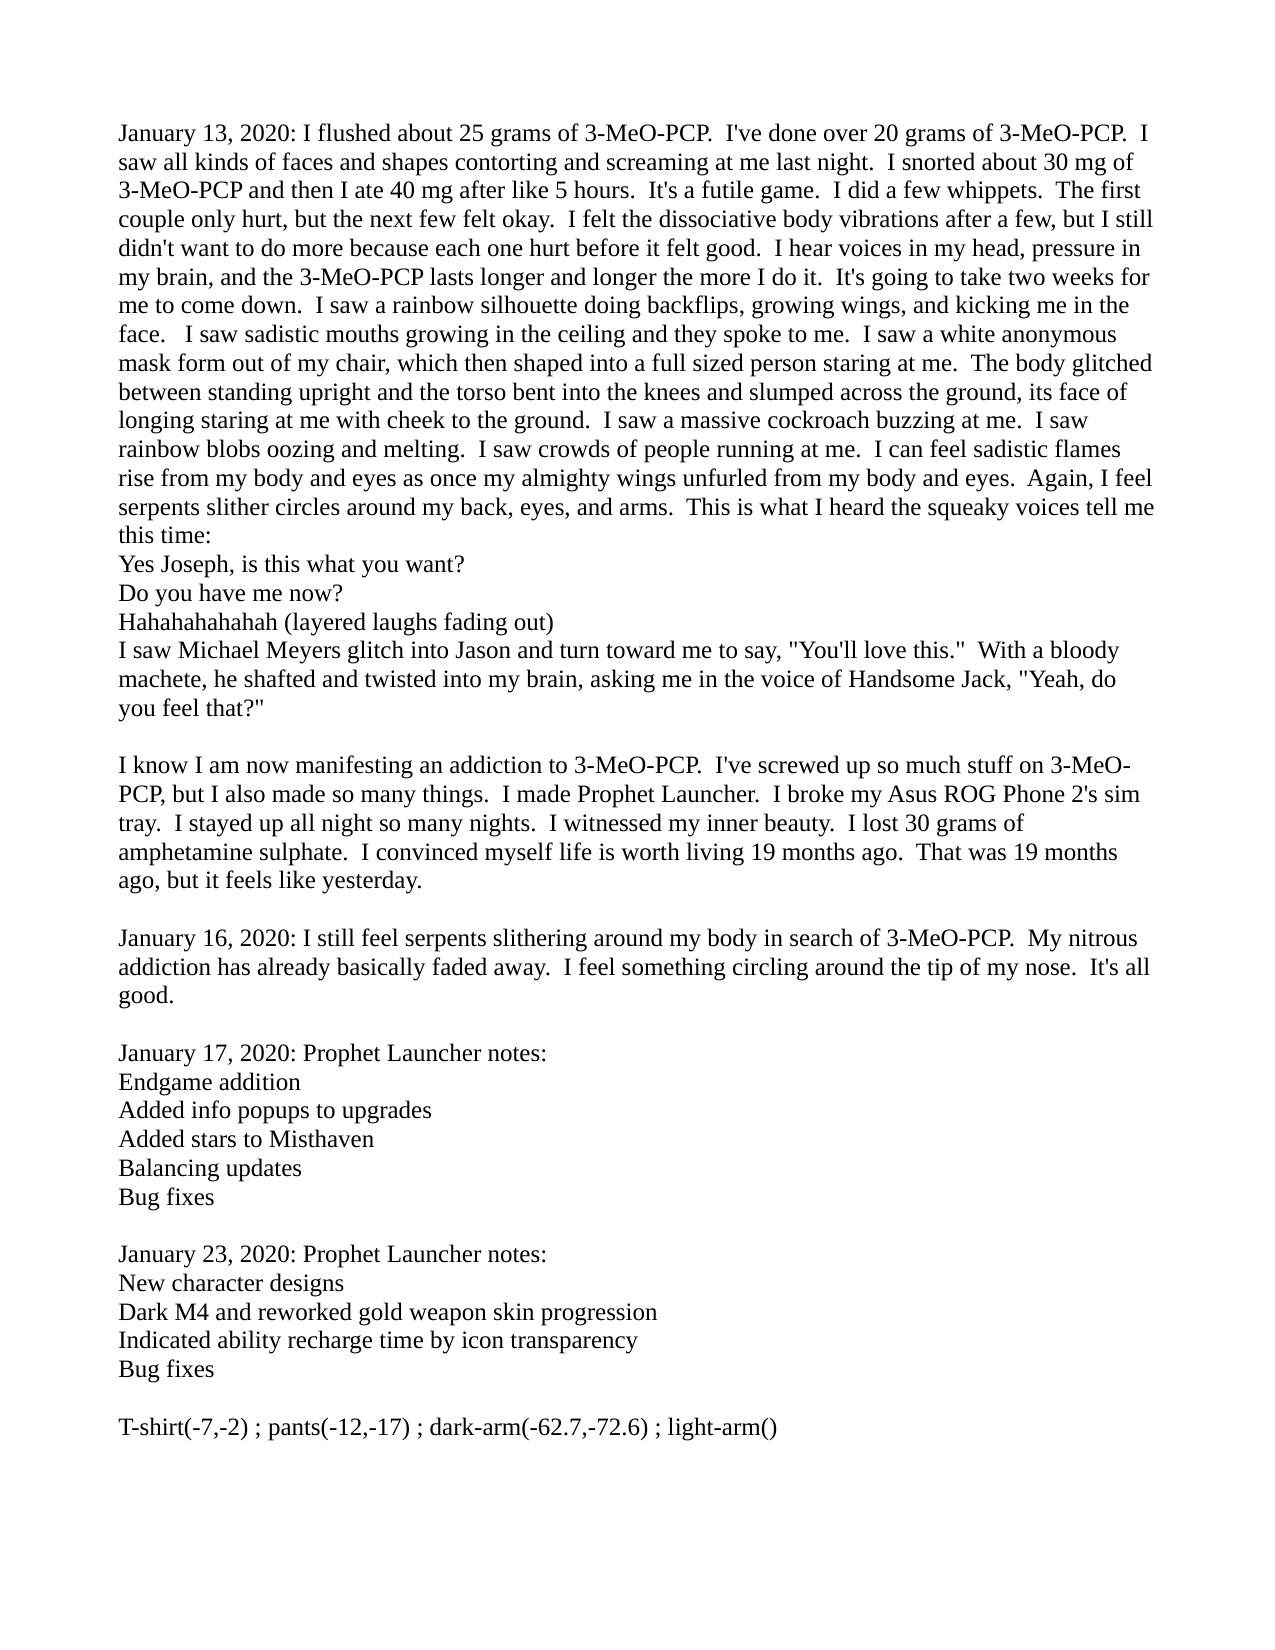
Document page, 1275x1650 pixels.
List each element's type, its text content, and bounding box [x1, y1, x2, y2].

text I know I am now manifesting an addiction to 3-MeO-PCP. I've screwed up so much stuff on 3-MeO-PCP, but I also made so many things. I made Prophet Launcher. I broke my Asus ROG Phone 2's sim tray. I stayed up all night so many nights. I witnessed my inner beauty. I lost 30 grams of amphetamine sulphate. I convinced myself life is worth living 19 months ago. That was 19 months ago, but it feels like yesterday. [118, 751, 1157, 894]
text Balancing updates [118, 1153, 1157, 1182]
text Indicated ability recharge time by icon transparency [118, 1326, 1157, 1354]
text Bug fixes [118, 1354, 1157, 1383]
text New character designs [118, 1268, 1157, 1297]
text Endgame addition [118, 1067, 1157, 1096]
text Bug fixes [118, 1182, 1157, 1211]
text Do you have me now? [118, 578, 1157, 607]
text January 13, 2020: I flushed about 25 grams of 3-MeO-PCP. I've done over 20 grams of 3-MeO-PCP. I saw all kinds of faces and shapes contorting and screaming at me last night. I snorted about 30 mg of 3-MeO-PCP and then I ate 40 mg after like 5 hours. It's a futile game. I did a few whippets. The first couple only hurt, but the next few felt okay. I felt the dissociative body vibrations after a few, but I still didn't want to do more because each one hurt before it felt good. I hear voices in my head, pressure in my brain, and the 3-MeO-PCP lasts longer and longer the more I do it. It's going to take two weeks for me to come down. I saw a rainbow silhouette doing backflips, growing wings, and kicking me in the face. I saw sadistic mouths growing in the ceiling and they spoke to me. I saw a white anonymous mask form out of my chair, which then shaped into a full sized person staring at me. The body glitched between standing upright and the torso bent into the knees and slumped across the ground, its face of longing staring at me with cheek to the ground. I saw a massive cockroach buzzing at me. I saw rainbow blobs oozing and melting. I saw crowds of people running at me. I can feel sadistic flames rise from my body and eyes as once my almighty wings unfurled from my body and eyes. Again, I feel serpents slither circles around my back, eyes, and arms. This is what I heard the squeaky voices tell me this time: [118, 118, 1157, 549]
text January 17, 2020: Prophet Launcher notes: [118, 1038, 1157, 1067]
text January 16, 2020: I still feel serpents slithering around my body in search of 3-MeO-PCP. My nitrous addiction has already basically faded away. I feel something circling around the tip of my nose. It's all good. [118, 923, 1157, 1009]
text Yes Joseph, is this what you want? [118, 549, 1157, 578]
text Added stars to Misthaven [118, 1124, 1157, 1153]
text I saw Michael Meyers glitch into Jason and turn toward me to say, "You'll love this." With a bloody machete, he shafted and twisted into my brain, asking me in the voice of Handsome Jack, "Yeah, do you feel that?" [118, 636, 1157, 722]
text Hahahahahahah (layered laughs fading out) [118, 607, 1157, 636]
text Dark M4 and reworked gold weapon skin progression [118, 1297, 1157, 1326]
text Added info popups to upgrades [118, 1096, 1157, 1124]
text January 23, 2020: Prophet Launcher notes: [118, 1239, 1157, 1268]
text T-shirt(-7,-2) ; pants(-12,-17) ; dark-arm(-62.7,-72.6) ; light-arm() [118, 1412, 1157, 1441]
